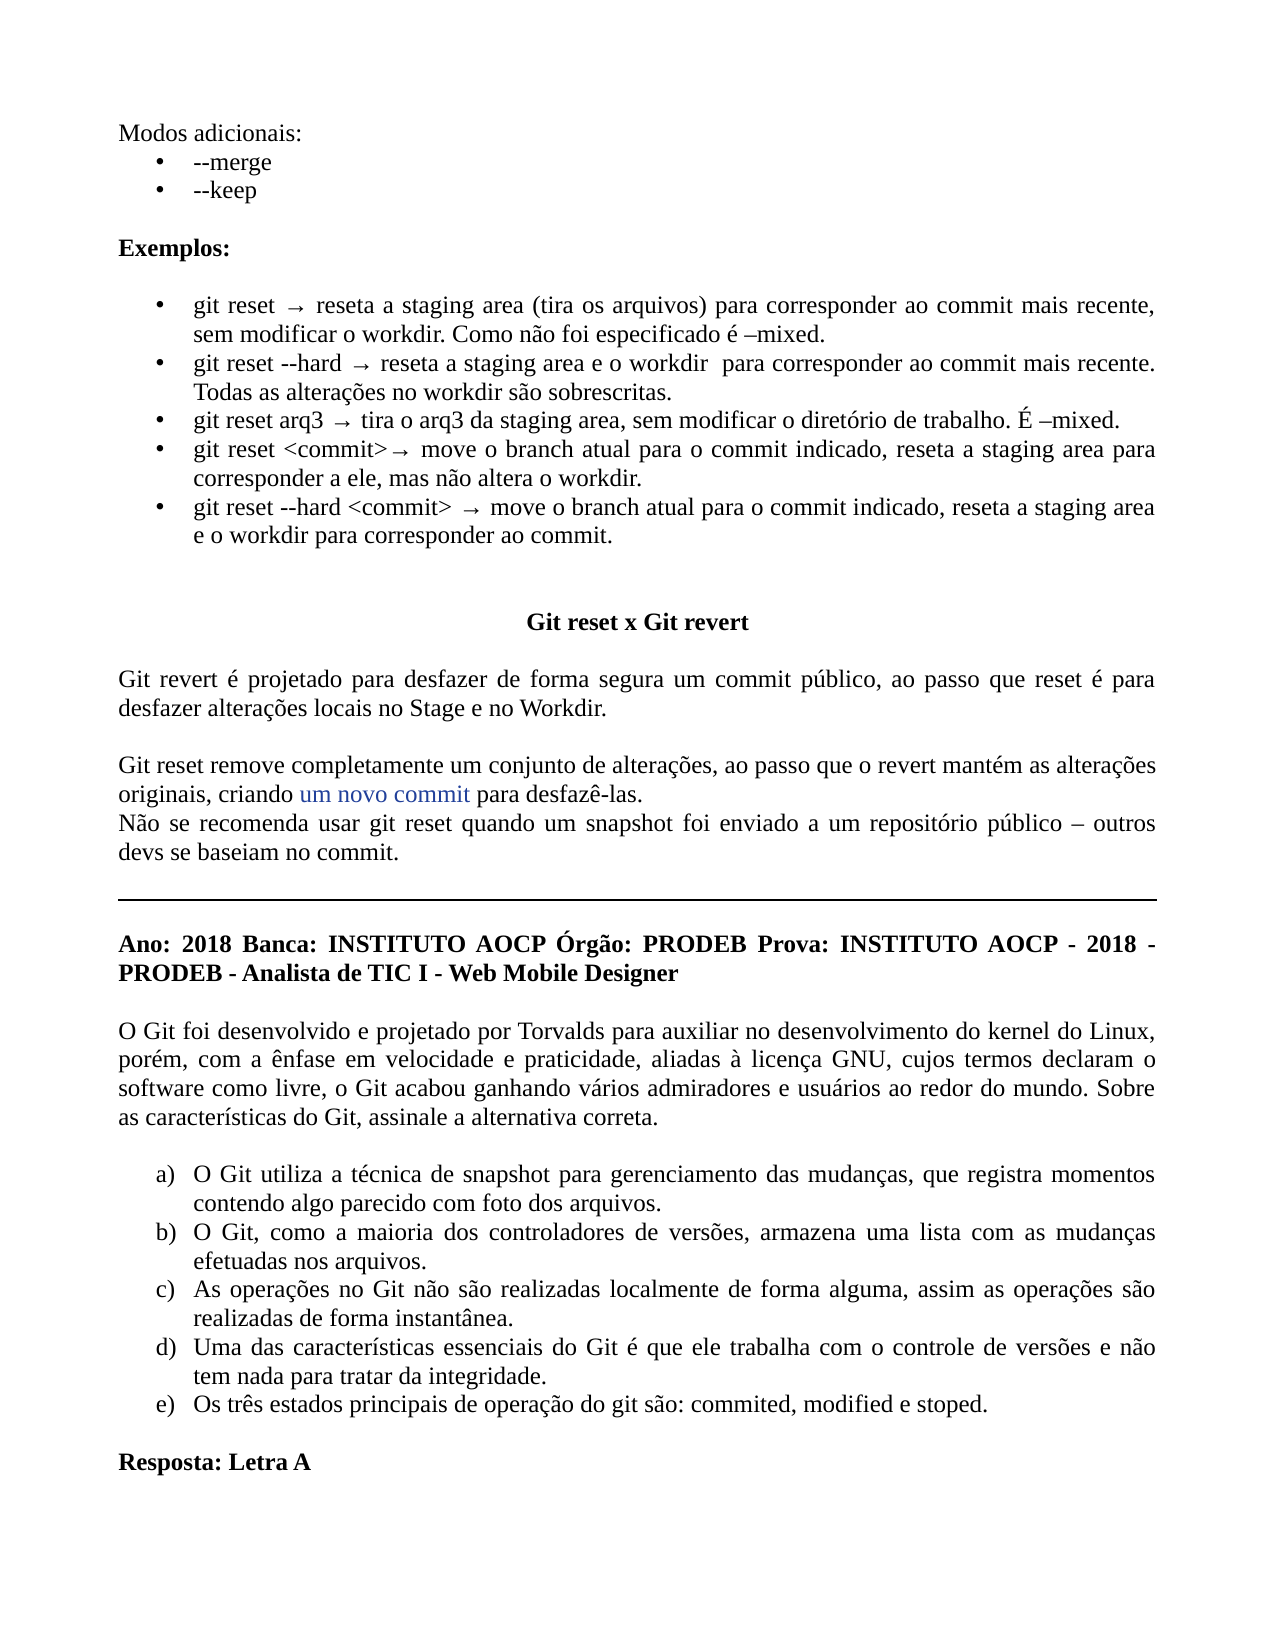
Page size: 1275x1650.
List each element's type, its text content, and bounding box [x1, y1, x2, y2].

list O Git utiliza a técnica de snapshot para gerenciamento das mudanças, que registra momentos contendo algo parecido com foto dos arquivos. [156, 1159, 1157, 1217]
text Modos adicionais: [118, 118, 1157, 147]
list git reset arq3 → tira o arq3 da staging area, sem modificar o diretório de trabalho. É –mixed. [156, 406, 1157, 434]
text Ano: 2018 Banca: INSTITUTO AOCP Órgão: PRODEB Prova: INSTITUTO AOCP - 2018 - PRODEB - Analista de TIC I - Web Mobile Designer [118, 929, 1157, 987]
list git reset → reseta a staging area (tira os arquivos) para corresponder ao commit mais recente, sem modificar o workdir. Como não foi especificado é –mixed. [156, 291, 1157, 348]
text Git revert é projetado para desfazer de forma segura um commit público, ao passo que reset é para desfazer alterações locais no Stage e no Workdir. [118, 664, 1157, 722]
list Uma das características essenciais do Git é que ele trabalha com o controle de versões e não tem nada para tratar da integridade. [156, 1332, 1157, 1389]
text Resposta: Letra A [118, 1447, 1157, 1476]
text Git reset x Git revert [118, 607, 1157, 636]
list --keep [156, 176, 1157, 204]
list git reset --hard <commit> → move o branch atual para o commit indicado, reseta a staging area e o workdir para corresponder ao commit. [156, 492, 1157, 549]
list As operações no Git não são realizadas localmente de forma alguma, assim as operações são realizadas de forma instantânea. [156, 1274, 1157, 1332]
text Não se recomenda usar git reset quando um snapshot foi enviado a um repositório público – outros devs se baseiam no commit. [118, 808, 1157, 866]
text O Git foi desenvolvido e projetado por Torvalds para auxiliar no desenvolvimento do kernel do Linux, porém, com a ênfase em velocidade e praticidade, aliadas à licença GNU, cujos termos declaram o software como livre, o Git acabou ganhando vários admiradores e usuários ao redor do mundo. Sobre as características do Git, assinale a alternativa correta. [118, 1016, 1157, 1131]
text Exemplos: [118, 233, 1157, 262]
text Git reset remove completamente um conjunto de alterações, ao passo que o revert mantém as alterações originais, criando um novo commit para desfazê-las. [118, 751, 1157, 808]
list O Git, como a maioria dos controladores de versões, armazena uma lista com as mudanças efetuadas nos arquivos. [156, 1217, 1157, 1274]
list git reset <commit>→ move o branch atual para o commit indicado, reseta a staging area para corresponder a ele, mas não altera o workdir. [156, 434, 1157, 492]
list git reset --hard → reseta a staging area e o workdir para corresponder ao commit mais recente. Todas as alterações no workdir são sobrescritas. [156, 348, 1157, 406]
list Os três estados principais de operação do git são: commited, modified e stoped. [156, 1389, 1157, 1418]
list --merge [156, 147, 1157, 176]
